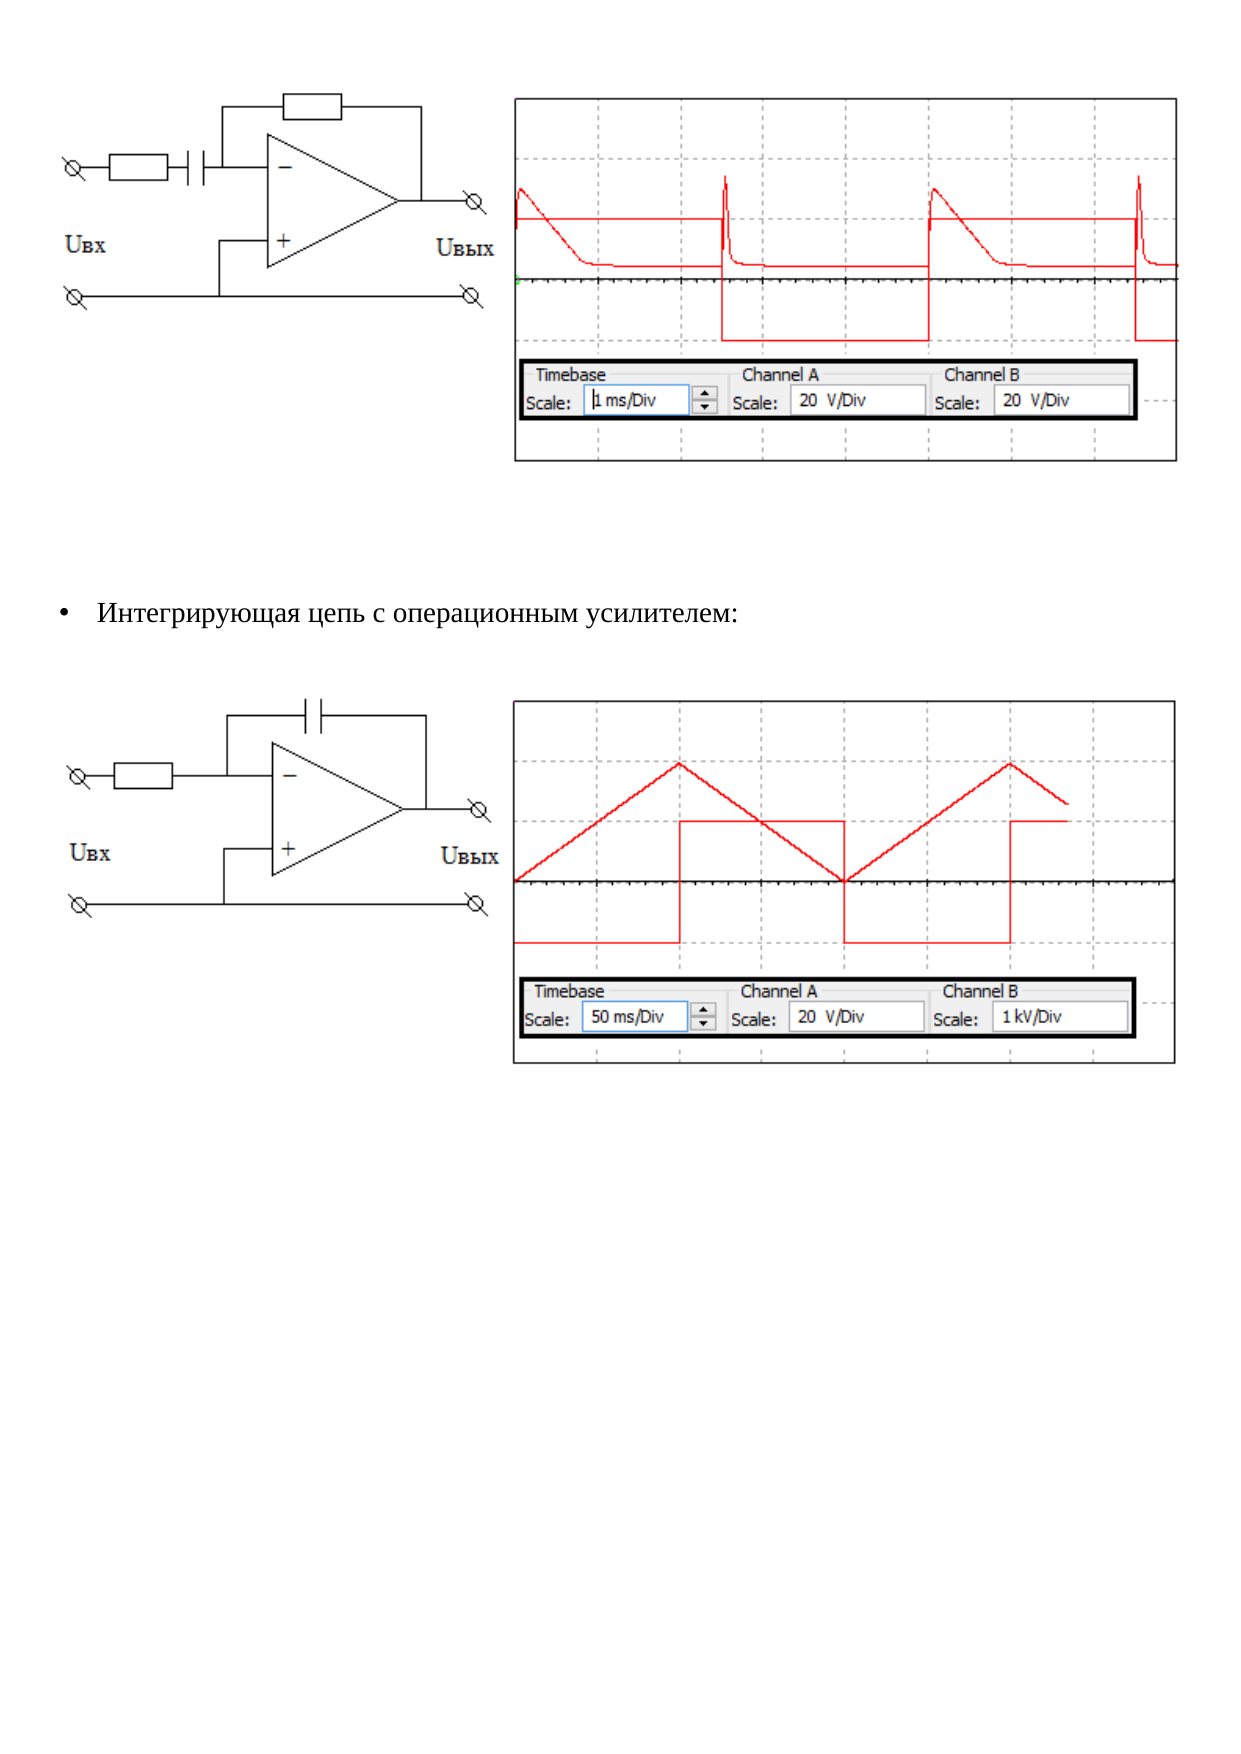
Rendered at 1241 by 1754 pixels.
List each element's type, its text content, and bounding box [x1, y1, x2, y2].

list Интегрирующая цепь с операционным усилителем: [59, 596, 1181, 629]
